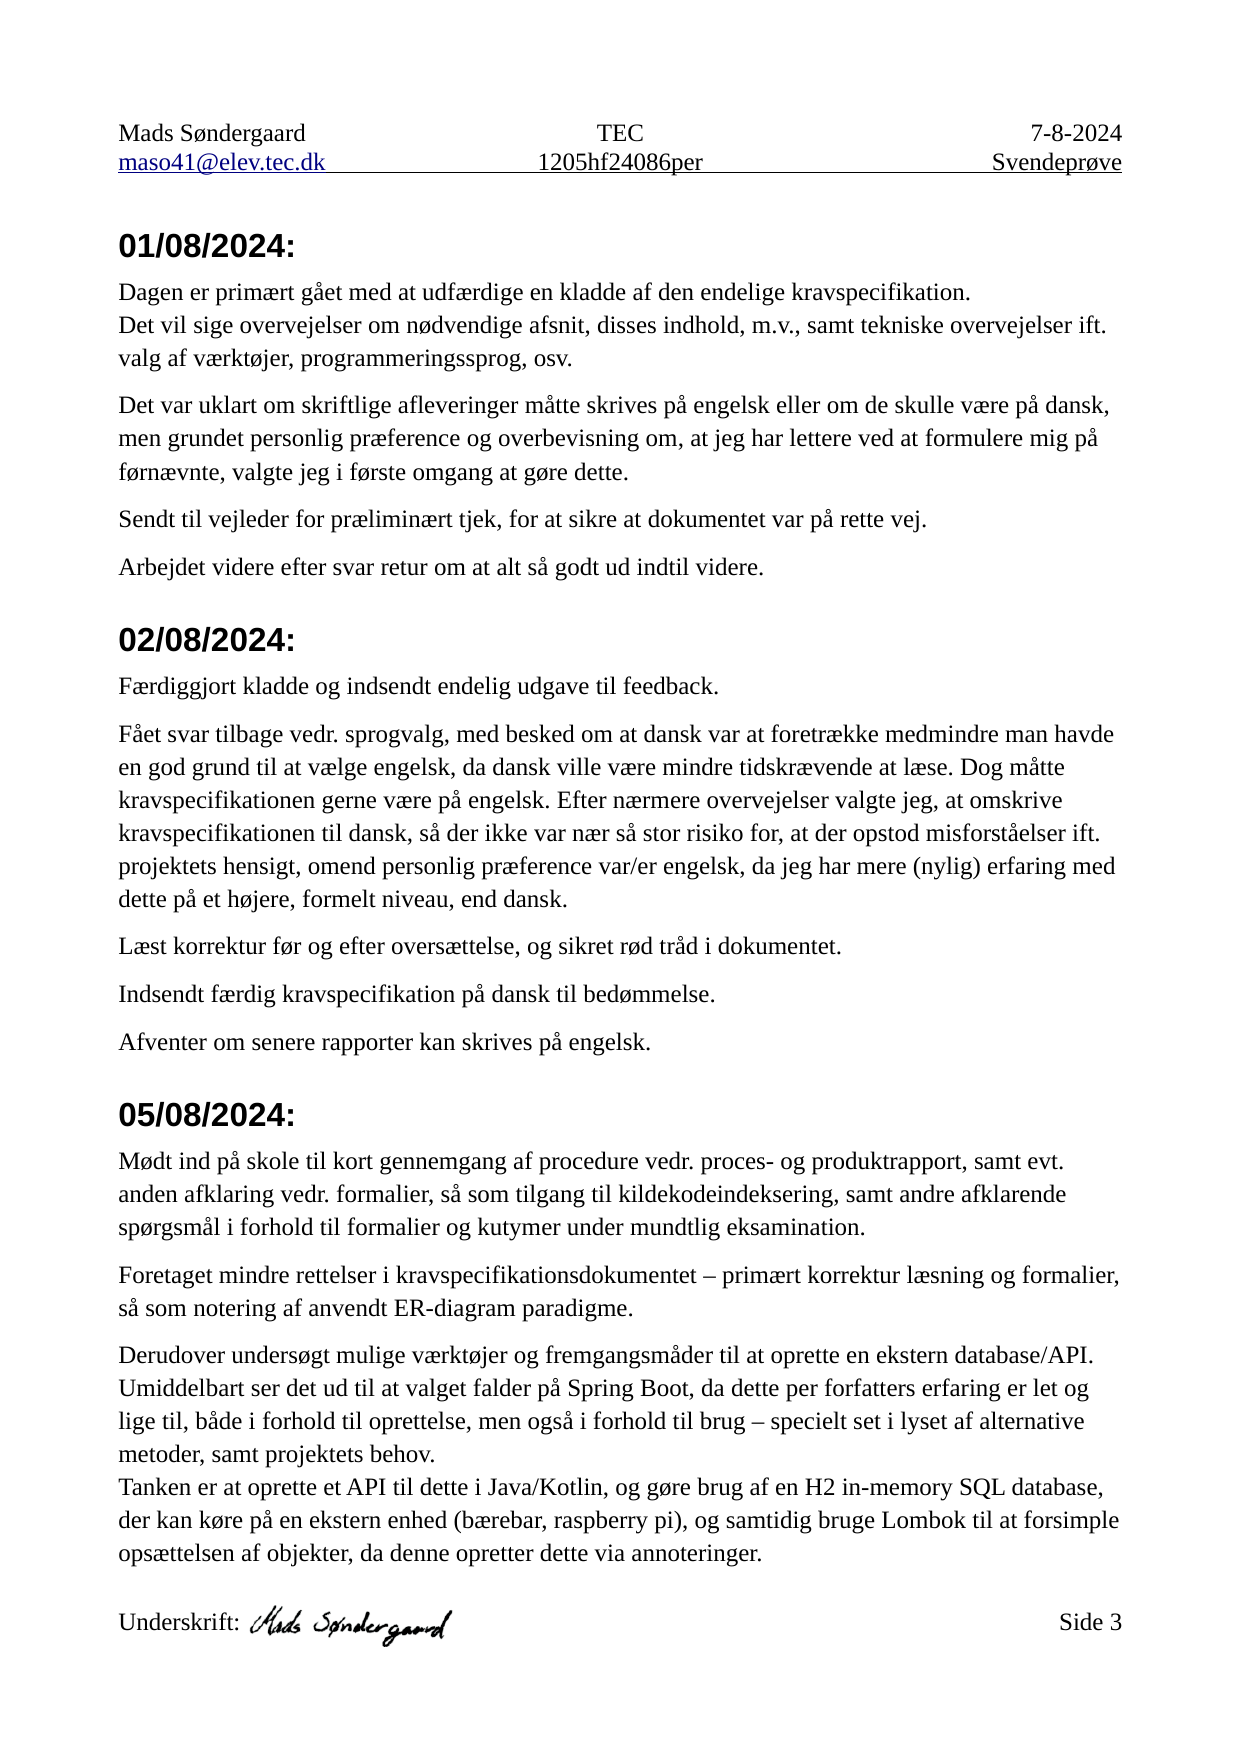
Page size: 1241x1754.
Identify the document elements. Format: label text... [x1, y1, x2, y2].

text Læst korrektur før og efter oversættelse, og sikret rød tråd i dokumentet. [118, 931, 1122, 960]
subtitle 02/08/2024: [118, 620, 1122, 659]
text Fået svar tilbage vedr. sprogvalg, med besked om at dansk var at foretrække medmindre man havde en god grund til at vælge engelsk, da dansk ville være mindre tidskrævende at læse. Dog måtte kravspecifikationen gerne være på engelsk. Efter nærmere overvejelser valgte jeg, at omskrive kravspecifikationen til dansk, så der ikke var nær så stor risiko for, at der opstod misforståelser ift. projektets hensigt, omend personlig præference var/er engelsk, da jeg har mere (nylig) erfaring med dette på et højere, formelt niveau, end dansk. [118, 719, 1122, 913]
text Dagen er primært gået med at udfærdige en kladde af den endelige kravspecifikation. Det vil sige overvejelser om nødvendige afsnit, disses indhold, m.v., samt tekniske overvejelser ift. valg af værktøjer, programmeringssprog, osv. [118, 277, 1122, 372]
text Sendt til vejleder for præliminært tjek, for at sikre at dokumentet var på rette vej. [118, 504, 1122, 533]
text Derudover undersøgt mulige værktøjer og fremgangsmåder til at oprette en ekstern database/API. Umiddelbart ser det ud til at valget falder på Spring Boot, da dette per forfatters erfaring er let og lige til, både i forhold til oprettelse, men også i forhold til brug – specielt set i lyset af alternative metoder, samt projektets behov. Tanken er at oprette et API til dette i Java/Kotlin, og gøre brug af en H2 in-memory SQL database, der kan køre på en ekstern enhed (bærebar, raspberry pi), og samtidig bruge Lombok til at forsimple opsættelsen af objekter, da denne opretter dette via annoteringer. [118, 1340, 1122, 1567]
text Mødt ind på skole til kort gennemgang af procedure vedr. proces- og produktrapport, samt evt. anden afklaring vedr. formalier, så som tilgang til kildekodeindeksering, samt andre afklarende spørgsmål i forhold til formalier og kutymer under mundtlig eksamination. [118, 1146, 1122, 1241]
text Afventer om senere rapporter kan skrives på engelsk. [118, 1027, 1122, 1055]
picture [244, 1600, 458, 1647]
text Indsendt færdig kravspecifikation på dansk til bedømmelse. [118, 979, 1122, 1008]
text Færdiggjort kladde og indsendt endelig udgave til feedback. [118, 671, 1122, 700]
text Foretaget mindre rettelser i kravspecifikationsdokumentet – primært korrektur læsning og formalier, så som notering af anvendt ER-diagram paradigme. [118, 1260, 1122, 1321]
text Det var uklart om skriftlige afleveringer måtte skrives på engelsk eller om de skulle være på dansk, men grundet personlig præference og overbevisning om, at jeg har lettere ved at formulere mig på førnævnte, valgte jeg i første omgang at gøre dette. [118, 391, 1122, 485]
subtitle 01/08/2024: [118, 226, 1122, 264]
subtitle 05/08/2024: [118, 1095, 1122, 1133]
text Arbejdet videre efter svar retur om at alt så godt ud indtil videre. [118, 552, 1122, 581]
